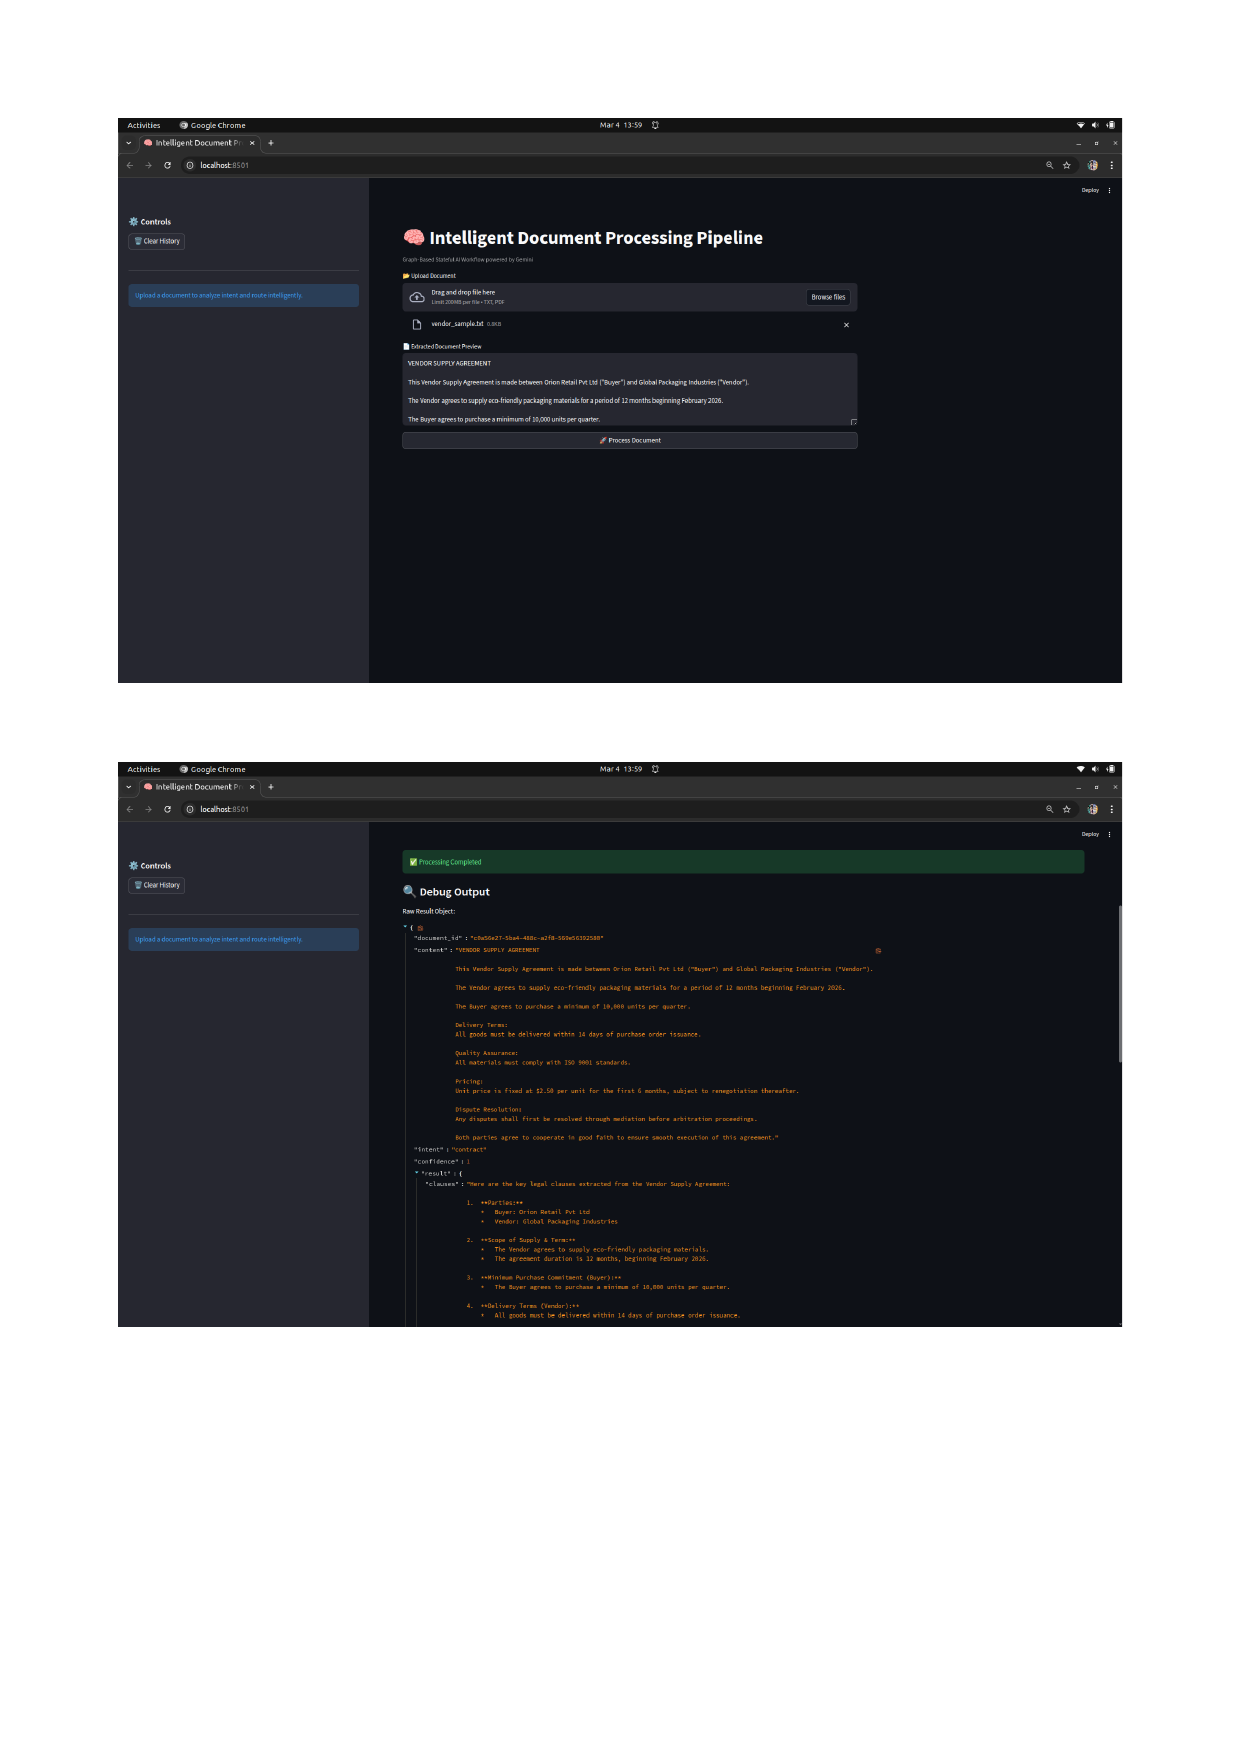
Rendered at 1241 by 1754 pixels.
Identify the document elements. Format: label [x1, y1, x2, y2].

picture [118, 118, 1123, 683]
picture [118, 762, 1123, 1327]
